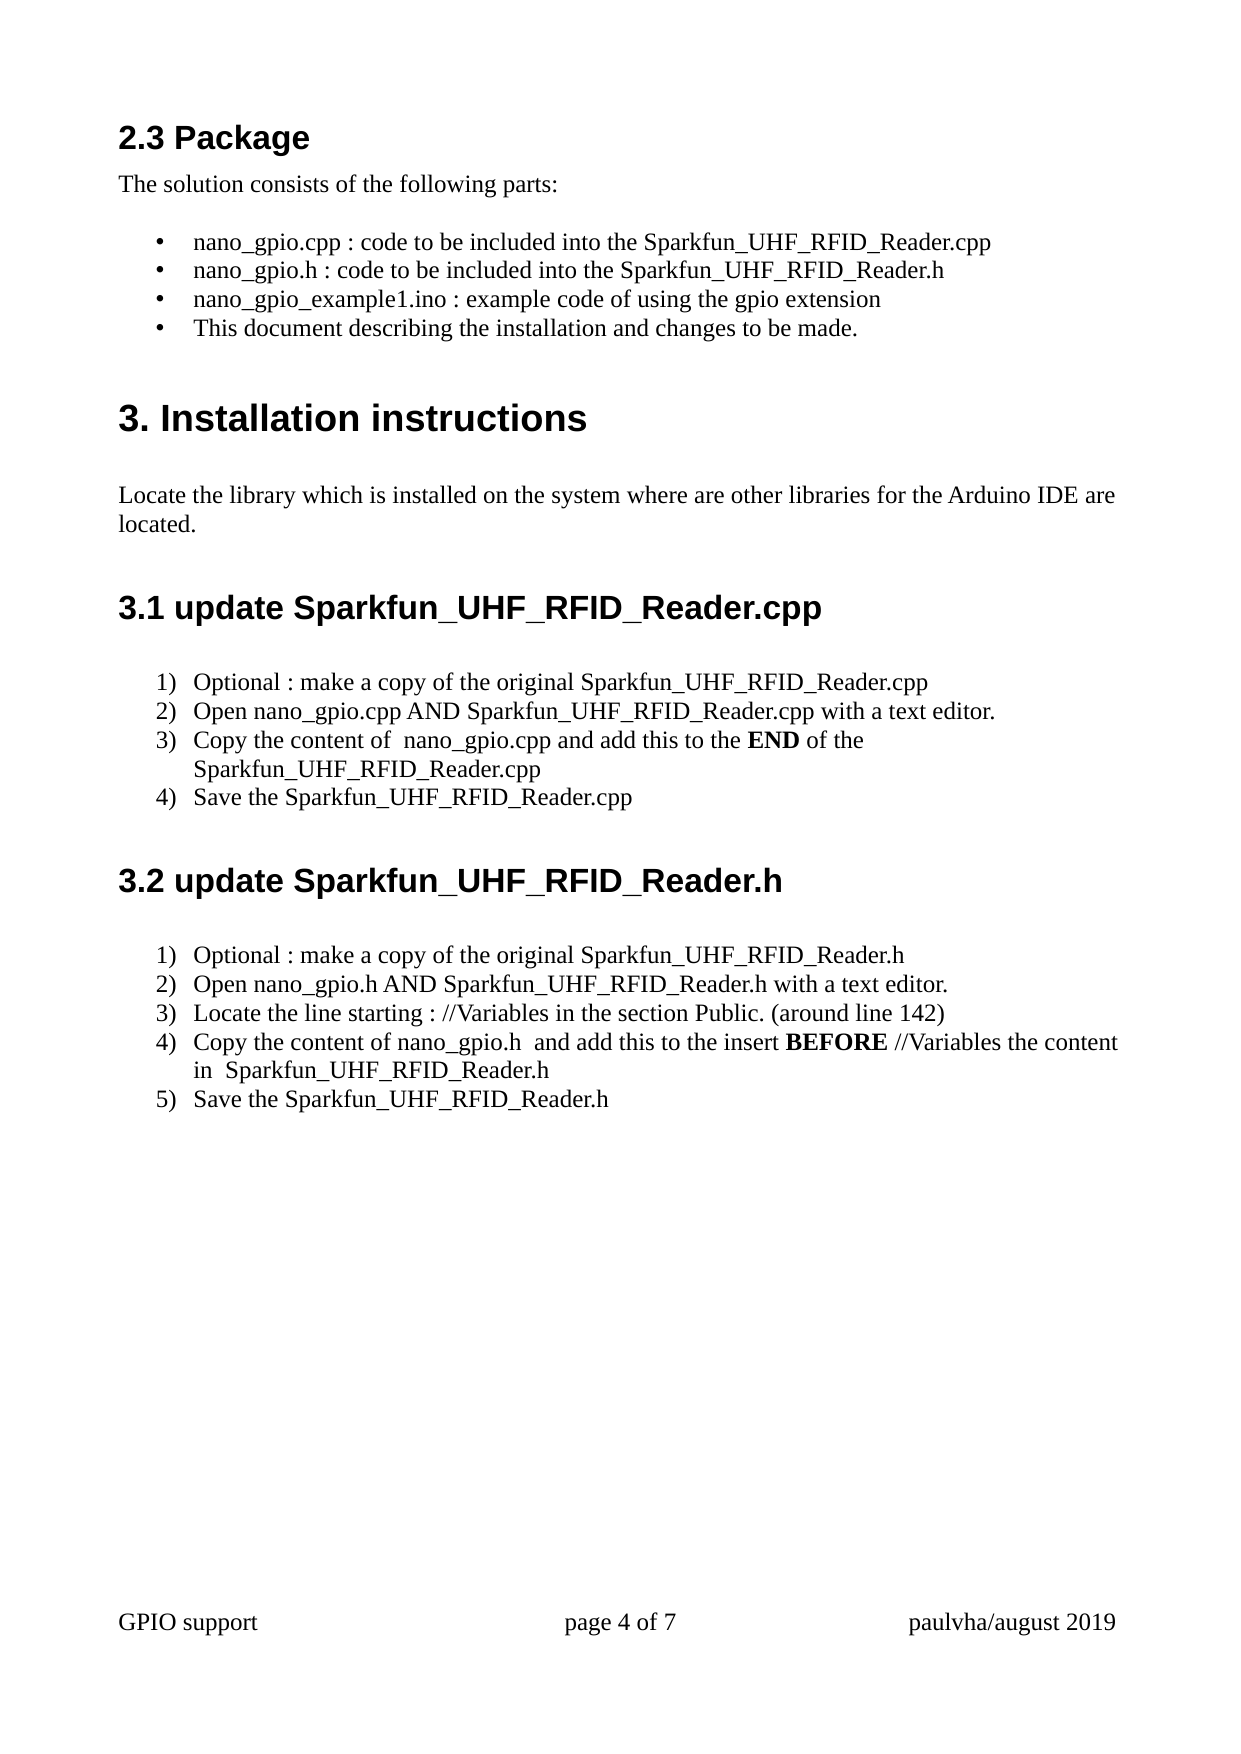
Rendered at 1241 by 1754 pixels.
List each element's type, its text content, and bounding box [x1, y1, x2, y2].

list Save the Sparkfun_UHF_RFID_Reader.h [156, 1084, 1122, 1113]
list Optional : make a copy of the original Sparkfun_UHF_RFID_Reader.h [156, 941, 1122, 969]
subtitle 2.3 Package [118, 118, 1122, 157]
list Open nano_gpio.h AND Sparkfun_UHF_RFID_Reader.h with a text editor. [156, 969, 1122, 998]
list Locate the line starting : //Variables in the section Public. (around line 142) [156, 998, 1122, 1027]
subtitle 3. Installation instructions [118, 396, 1122, 439]
list Copy the content of nano_gpio.cpp and add this to the END of the Sparkfun_UHF_RFID_Reader.cpp [156, 725, 1122, 782]
list Copy the content of nano_gpio.h and add this to the insert BEFORE //Variables the content in Sparkfun_UHF_RFID_Reader.h [156, 1027, 1122, 1084]
list nano_gpio.cpp : code to be included into the Sparkfun_UHF_RFID_Reader.cpp [156, 227, 1122, 256]
list Save the Sparkfun_UHF_RFID_Reader.cpp [156, 782, 1122, 811]
list Open nano_gpio.cpp AND Sparkfun_UHF_RFID_Reader.cpp with a text editor. [156, 696, 1122, 725]
subtitle 3.1 update Sparkfun_UHF_RFID_Reader.cpp [118, 587, 1122, 626]
list Optional : make a copy of the original Sparkfun_UHF_RFID_Reader.cpp [156, 667, 1122, 696]
text Locate the library which is installed on the system where are other libraries for the Arduino IDE are located. [118, 480, 1122, 538]
subtitle 3.2 update Sparkfun_UHF_RFID_Reader.h [118, 861, 1122, 899]
list This document describing the installation and changes to be made. [156, 313, 1122, 342]
list nano_gpio.h : code to be included into the Sparkfun_UHF_RFID_Reader.h [156, 256, 1122, 284]
text The solution consists of the following parts: [118, 169, 1122, 198]
list nano_gpio_example1.ino : example code of using the gpio extension [156, 284, 1122, 313]
